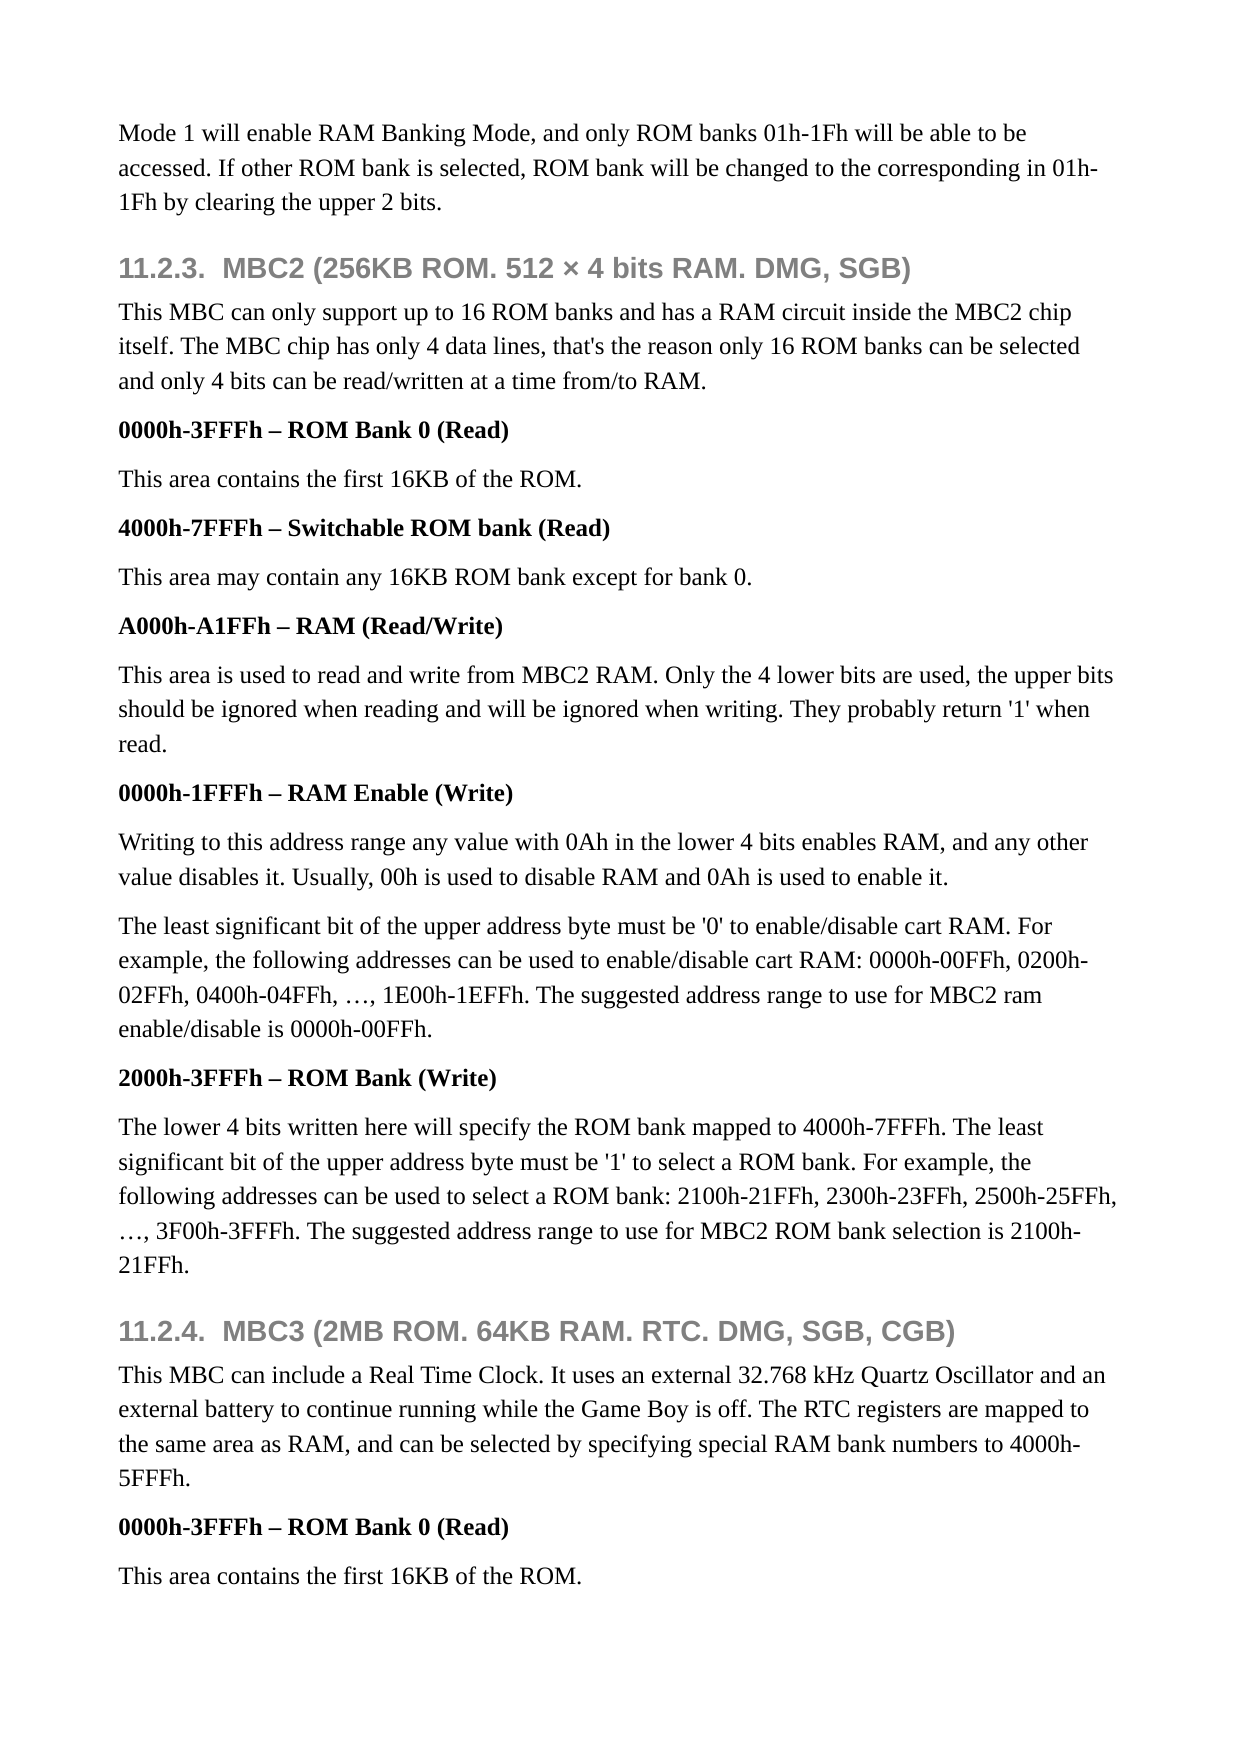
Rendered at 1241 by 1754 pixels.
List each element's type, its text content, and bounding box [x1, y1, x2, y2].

text This area is used to read and write from MBC2 RAM. Only the 4 lower bits are used, the upper bits should be ignored when reading and will be ignored when writing. They probably return '1' when read. [118, 660, 1122, 758]
text The lower 4 bits written here will specify the ROM bank mapped to 4000h-7FFFh. The least significant bit of the upper address byte must be '1' to select a ROM bank. For example, the following addresses can be used to select a ROM bank: 2100h-21FFh, 2300h-23FFh, 2500h-25FFh, …, 3F00h-3FFFh. The suggested address range to use for MBC2 ROM bank selection is 2100h-21FFh. [118, 1112, 1122, 1279]
text 0000h-3FFFh – ROM Bank 0 (Read) [118, 415, 1122, 443]
text The least significant bit of the upper address byte must be '0' to enable/disable cart RAM. For example, the following addresses can be used to enable/disable cart RAM: 0000h-00FFh, 0200h-02FFh, 0400h-04FFh, …, 1E00h-1EFFh. The suggested address range to use for MBC2 ram enable/disable is 0000h-00FFh. [118, 911, 1122, 1043]
text 2000h-3FFFh – ROM Bank (Write) [118, 1063, 1122, 1092]
subtitle MBC2 (256KB ROM. 512 × 4 bits RAM. DMG, SGB) [118, 251, 1122, 284]
text 0000h-1FFFh – RAM Enable (Write) [118, 778, 1122, 807]
subtitle MBC3 (2MB ROM. 64KB RAM. RTC. DMG, SGB, CGB) [118, 1314, 1122, 1347]
text This MBC can only support up to 16 ROM banks and has a RAM circuit inside the MBC2 chip itself. The MBC chip has only 4 data lines, that's the reason only 16 ROM banks can be selected and only 4 bits can be read/written at a time from/to RAM. [118, 297, 1122, 394]
text Writing to this address range any value with 0Ah in the lower 4 bits enables RAM, and any other value disables it. Usually, 00h is used to disable RAM and 0Ah is used to enable it. [118, 827, 1122, 890]
text 4000h-7FFFh – Switchable ROM bank (Read) [118, 513, 1122, 542]
text This area may contain any 16KB ROM bank except for bank 0. [118, 562, 1122, 591]
text A000h-A1FFh – RAM (Read/Write) [118, 611, 1122, 640]
text This area contains the first 16KB of the ROM. [118, 464, 1122, 493]
text Mode 1 will enable RAM Banking Mode, and only ROM banks 01h-1Fh will be able to be accessed. If other ROM bank is selected, ROM bank will be changed to the corresponding in 01h-1Fh by clearing the upper 2 bits. [118, 118, 1122, 216]
text 0000h-3FFFh – ROM Bank 0 (Read) [118, 1512, 1122, 1541]
text This MBC can include a Real Time Clock. It uses an external 32.768 kHz Quartz Oscillator and an external battery to continue running while the Game Boy is off. The RTC registers are mapped to the same area as RAM, and can be selected by specifying special RAM bank numbers to 4000h-5FFFh. [118, 1360, 1122, 1492]
text This area contains the first 16KB of the ROM. [118, 1561, 1122, 1590]
